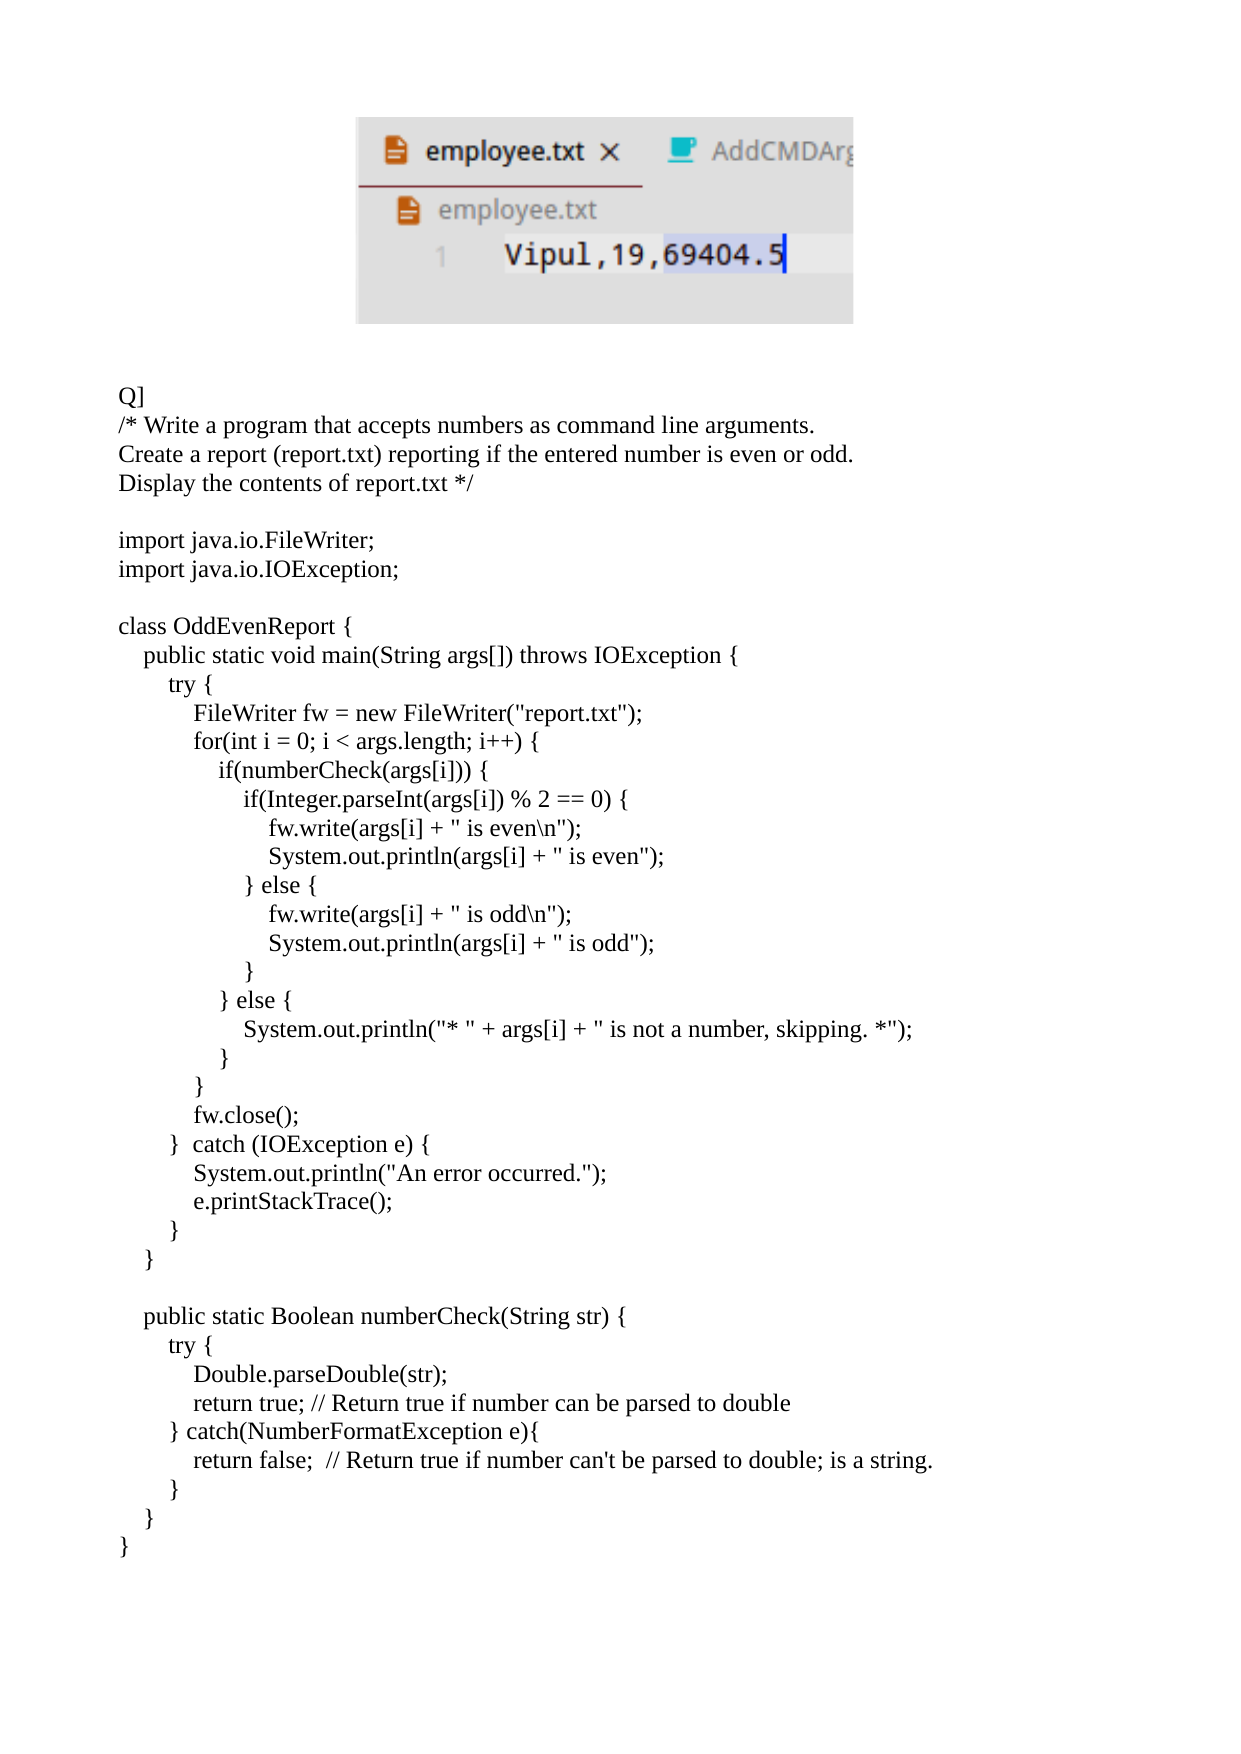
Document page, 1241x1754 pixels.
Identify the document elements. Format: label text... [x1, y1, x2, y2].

text } [118, 1531, 1122, 1560]
text fw.close(); [118, 1100, 1122, 1129]
text } [118, 1503, 1122, 1531]
text return true; // Return true if number can be parsed to double [118, 1388, 1122, 1416]
text System.out.println("An error occurred."); [118, 1158, 1122, 1186]
text e.printStackTrace(); [118, 1186, 1122, 1215]
text } [118, 1215, 1122, 1244]
text System.out.println(args[i] + " is even"); [118, 841, 1122, 870]
text } [118, 1071, 1122, 1100]
text try { [118, 1330, 1122, 1359]
text } [118, 1244, 1122, 1273]
text System.out.println(args[i] + " is odd"); [118, 928, 1122, 956]
text } else { [118, 985, 1122, 1014]
text } catch(NumberFormatException e){ [118, 1416, 1122, 1445]
text System.out.println("* " + args[i] + " is not a number, skipping. *"); [118, 1014, 1122, 1043]
text /* Write a program that accepts numbers as command line arguments. [118, 410, 1122, 439]
text if(numberCheck(args[i])) { [118, 755, 1122, 784]
text Create a report (report.txt) reporting if the entered number is even or odd. [118, 439, 1122, 468]
text for(int i = 0; i < args.length; i++) { [118, 726, 1122, 755]
text import java.io.FileWriter; [118, 525, 1122, 554]
text FileWriter fw = new FileWriter("report.txt"); [118, 698, 1122, 726]
text fw.write(args[i] + " is odd\n"); [118, 899, 1122, 928]
text public static void main(String args[]) throws IOException { [118, 640, 1122, 669]
text Q] [118, 381, 1122, 410]
text fw.write(args[i] + " is even\n"); [118, 813, 1122, 841]
text } [118, 1043, 1122, 1071]
text if(Integer.parseInt(args[i]) % 2 == 0) { [118, 784, 1122, 813]
text return false; // Return true if number can't be parsed to double; is a string. [118, 1445, 1122, 1474]
text } [118, 1474, 1122, 1503]
text public static Boolean numberCheck(String str) { [118, 1301, 1122, 1330]
text } [118, 956, 1122, 985]
text Display the contents of report.txt */ [118, 468, 1122, 496]
text try { [118, 669, 1122, 698]
text Double.parseDouble(str); [118, 1359, 1122, 1388]
picture [355, 117, 854, 324]
text import java.io.IOException; [118, 554, 1122, 583]
text } else { [118, 870, 1122, 899]
text } catch (IOException e) { [118, 1129, 1122, 1158]
text class OddEvenReport { [118, 611, 1122, 640]
